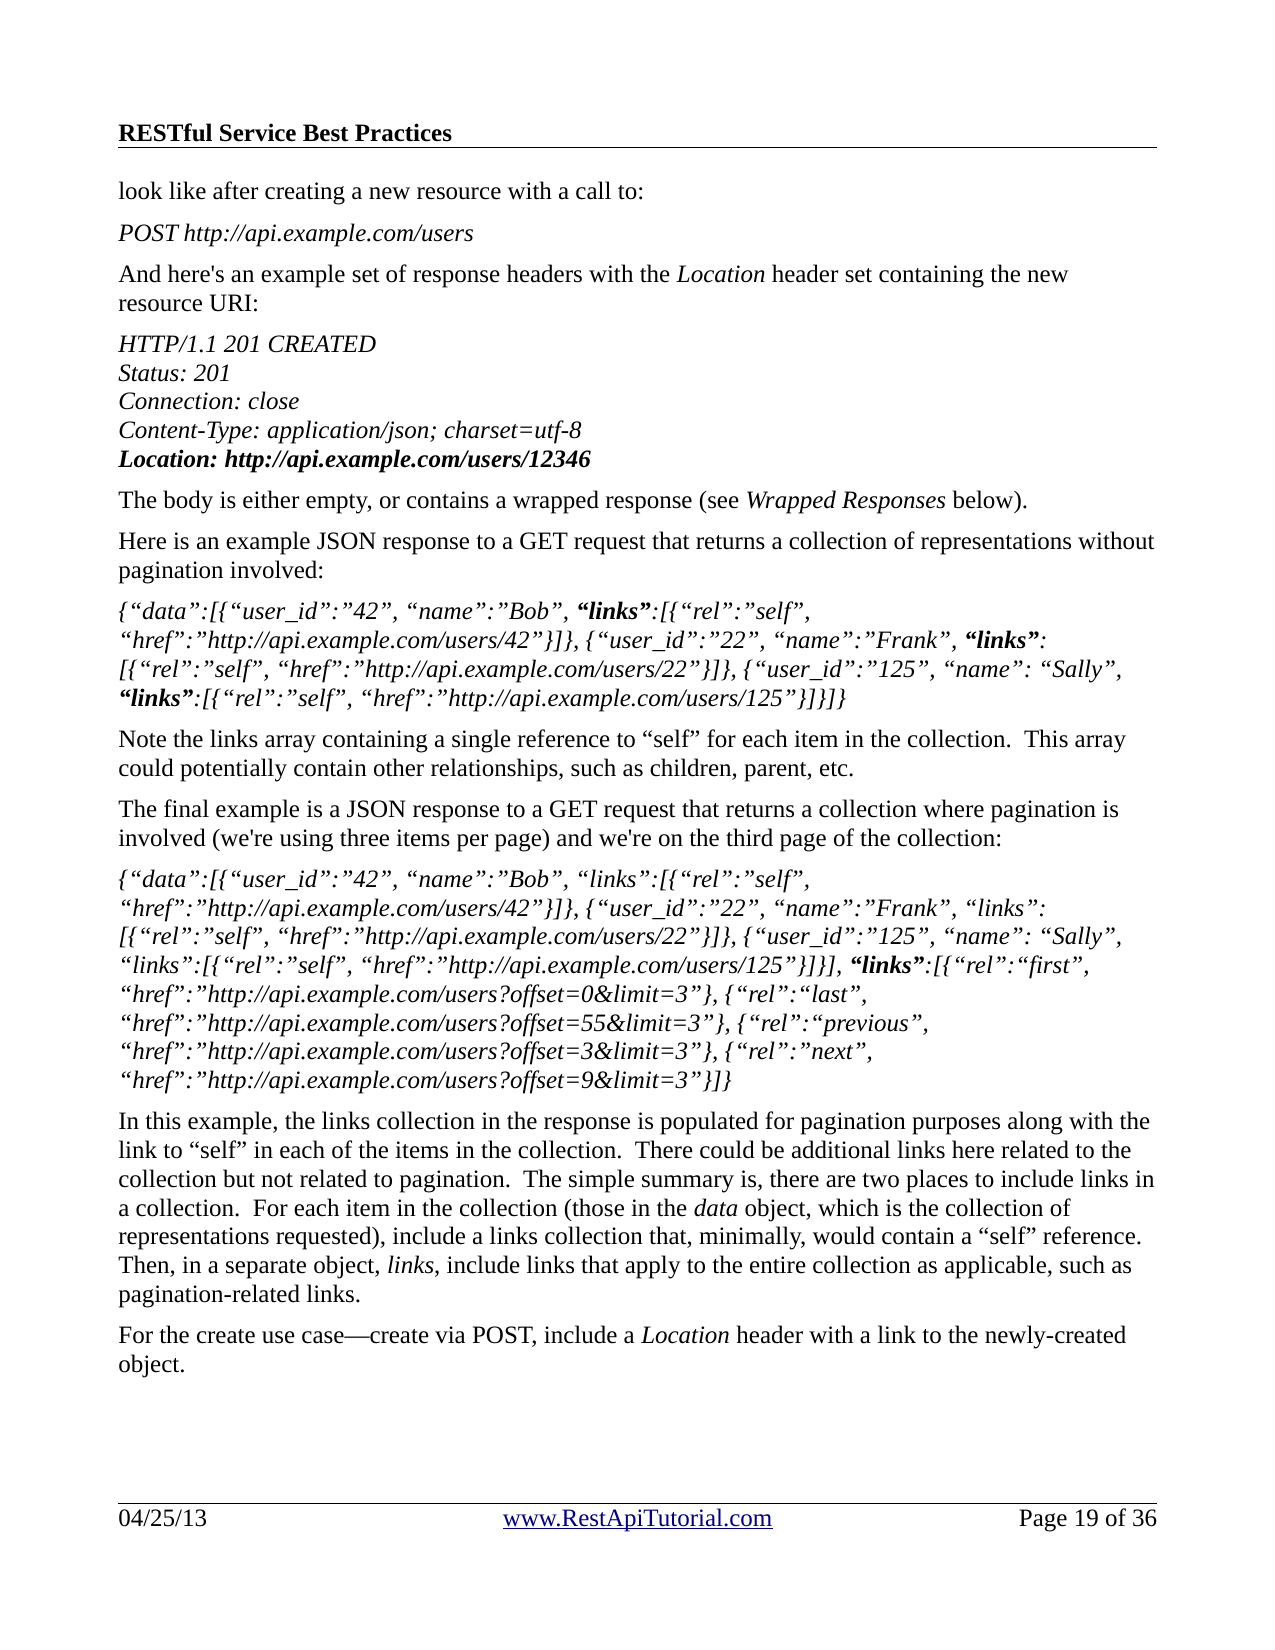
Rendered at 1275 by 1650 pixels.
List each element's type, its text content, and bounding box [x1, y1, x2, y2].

text For the create use case—create via POST, include a Location header with a link to the newly-created object. [118, 1320, 1157, 1378]
text In this example, the links collection in the response is populated for pagination purposes along with the link to “self” in each of the items in the collection. There could be additional links here related to the collection but not related to pagination. The simple summary is, there are two places to include links in a collection. For each item in the collection (those in the data object, which is the collection of representations requested), include a links collection that, minimally, would contain a “self” reference. Then, in a separate object, links, include links that apply to the entire collection as applicable, such as pagination-related links. [118, 1106, 1157, 1308]
text {“data”:[{“user_id”:”42”, “name”:”Bob”, “links”:[{“rel”:”self”, “href”:”http://api.example.com/users/42”}]}, {“user_id”:”22”, “name”:”Frank”, “links”:[{“rel”:”self”, “href”:”http://api.example.com/users/22”}]}, {“user_id”:”125”, “name”: “Sally”, “links”:[{“rel”:”self”, “href”:”http://api.example.com/users/125”}]}], “links”:[{“rel”:“first”, “href”:”http://api.example.com/users?offset=0&limit=3”}, {“rel”:“last”, “href”:”http://api.example.com/users?offset=55&limit=3”}, {“rel”:“previous”, “href”:”http://api.example.com/users?offset=3&limit=3”}, {“rel”:”next”, “href”:”http://api.example.com/users?offset=9&limit=3”}]} [118, 864, 1157, 1094]
text {“data”:[{“user_id”:”42”, “name”:”Bob”, “links”:[{“rel”:”self”, “href”:”http://api.example.com/users/42”}]}, {“user_id”:”22”, “name”:”Frank”, “links”:[{“rel”:”self”, “href”:”http://api.example.com/users/22”}]}, {“user_id”:”125”, “name”: “Sally”, “links”:[{“rel”:”self”, “href”:”http://api.example.com/users/125”}]}]} [118, 596, 1157, 711]
text Location: http://api.example.com/users/12346 [118, 444, 1157, 473]
text The final example is a JSON response to a GET request that returns a collection where pagination is involved (we're using three items per page) and we're on the third page of the collection: [118, 794, 1157, 851]
text Status: 201 [118, 358, 1157, 386]
text POST http://api.example.com/users [118, 218, 1157, 246]
text Note the links array containing a single reference to “self” for each item in the collection. This array could potentially contain other relationships, such as children, parent, etc. [118, 724, 1157, 781]
text Connection: close [118, 386, 1157, 415]
text look like after creating a new resource with a call to: [118, 176, 1157, 205]
text Content-Type: application/json; charset=utf-8 [118, 415, 1157, 444]
text HTTP/1.1 201 CREATED [118, 329, 1157, 358]
text And here's an example set of response headers with the Location header set containing the new resource URI: [118, 259, 1157, 316]
text The body is either empty, or contains a wrapped response (see Wrapped Responses below). [118, 485, 1157, 514]
text Here is an example JSON response to a GET request that returns a collection of representations without pagination involved: [118, 526, 1157, 584]
